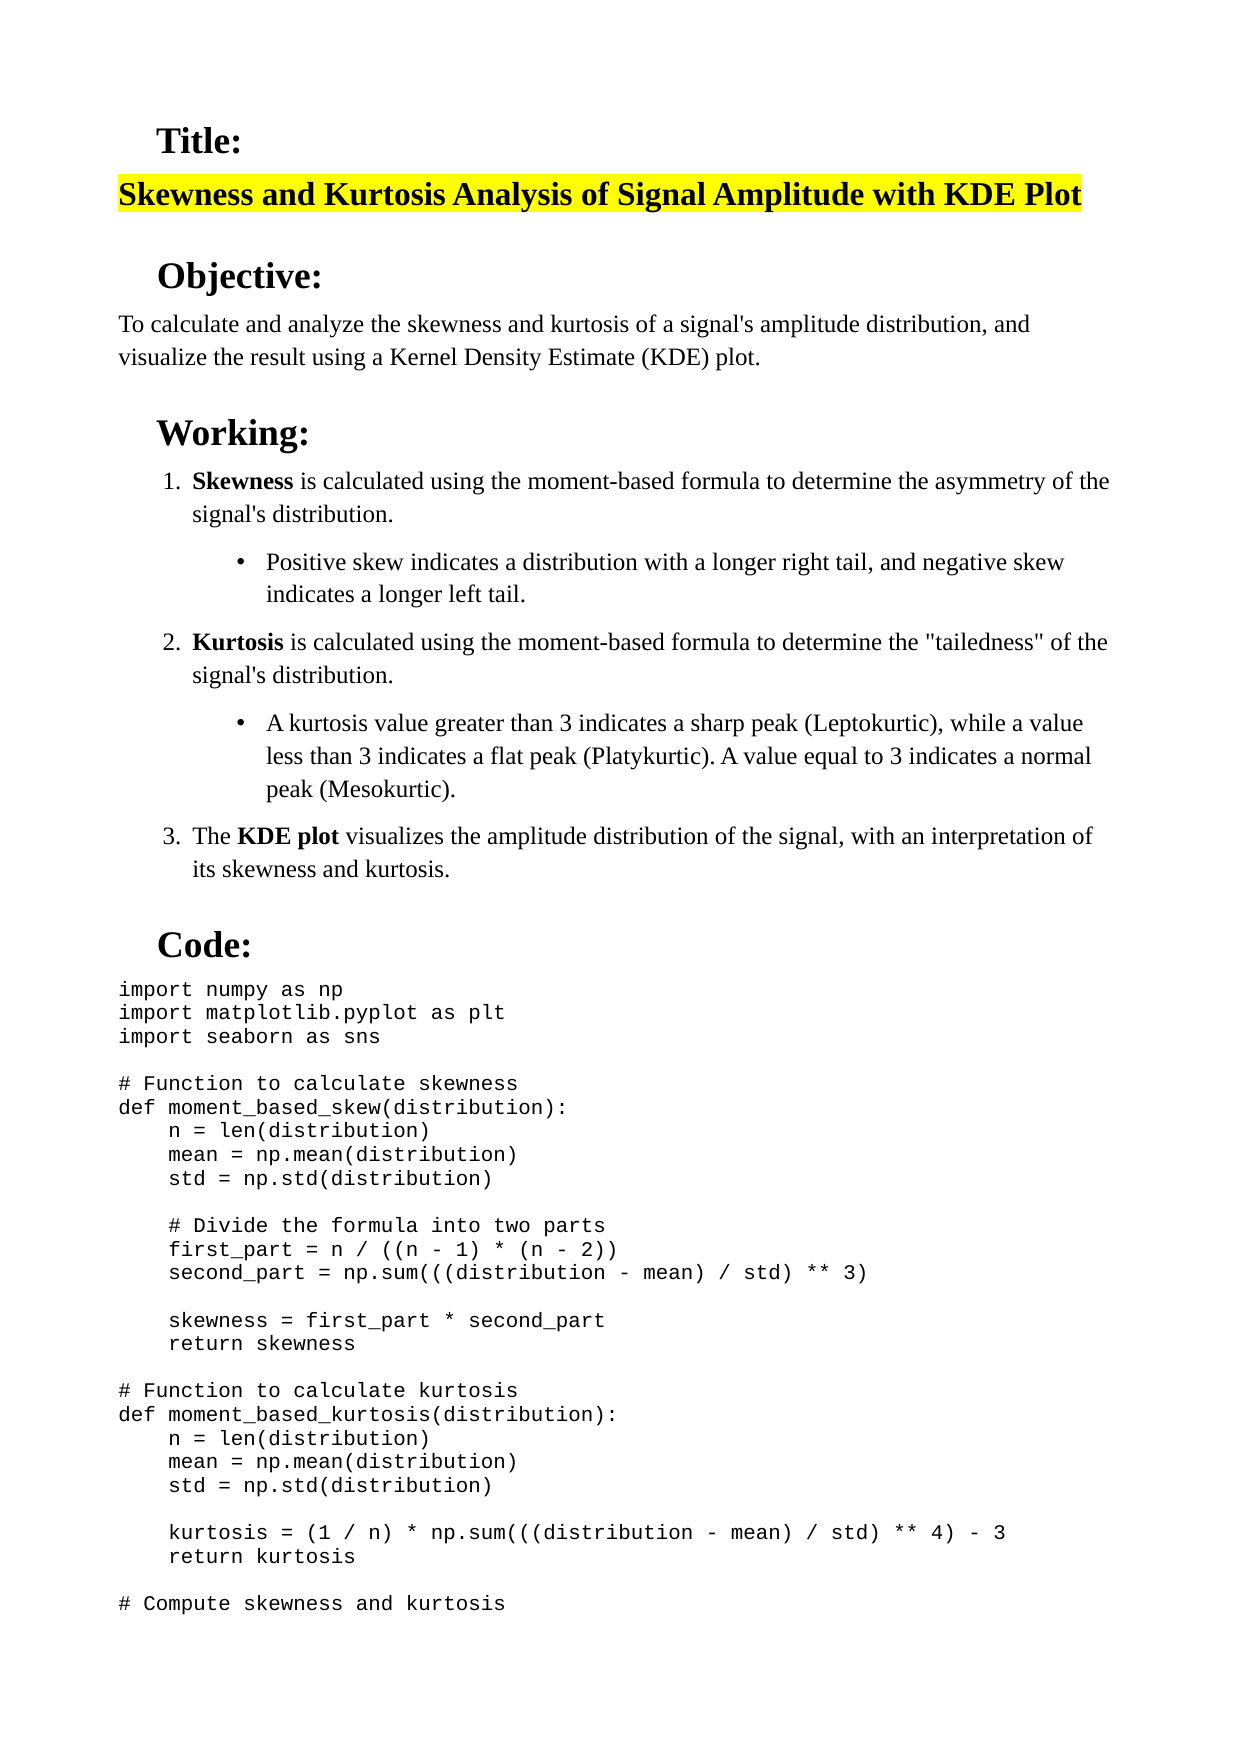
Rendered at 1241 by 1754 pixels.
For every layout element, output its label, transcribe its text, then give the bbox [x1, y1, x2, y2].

subtitle 🎯 Objective: [118, 253, 1122, 296]
subtitle 📄 Title: [118, 118, 1122, 161]
list Skewness is calculated using the moment-based formula to determine the asymmetry of the signal's distribution. [162, 466, 1122, 528]
list Kurtosis is calculated using the moment-based formula to determine the "tailedness" of the signal's distribution. [162, 627, 1122, 689]
text def moment_based_kurtosis(distribution): [118, 1404, 1122, 1428]
text def moment_based_skew(distribution): [118, 1097, 1122, 1120]
text # Compute skewness and kurtosis [118, 1593, 1122, 1617]
text # Function to calculate kurtosis [118, 1381, 1122, 1404]
text # Function to calculate skewness [118, 1073, 1122, 1097]
text Skewness and Kurtosis Analysis of Signal Amplitude with KDE Plot [118, 174, 1122, 212]
subtitle 🔧 Working: [118, 410, 1122, 453]
text n = len(distribution) [118, 1428, 1122, 1451]
text # Divide the formula into two parts [118, 1215, 1122, 1239]
text return kurtosis [118, 1546, 1122, 1570]
text import matplotlib.pyplot as plt [118, 1002, 1122, 1026]
text mean = np.mean(distribution) [118, 1144, 1122, 1168]
text skewness = first_part * second_part [118, 1309, 1122, 1333]
text To calculate and analyze the skewness and kurtosis of a signal's amplitude distribution, and visualize the result using a Kernel Density Estimate (KDE) plot. [118, 309, 1122, 371]
text mean = np.mean(distribution) [118, 1451, 1122, 1475]
text import numpy as np [118, 978, 1122, 1002]
text return skewness [118, 1333, 1122, 1357]
list The KDE plot visualizes the amplitude distribution of the signal, with an interpretation of its skewness and kurtosis. [162, 821, 1122, 883]
text second_part = np.sum(((distribution - mean) / std) ** 3) [118, 1262, 1122, 1286]
text import seaborn as sns [118, 1026, 1122, 1049]
text kurtosis = (1 / n) * np.sum(((distribution - mean) / std) ** 4) - 3 [118, 1522, 1122, 1546]
text first_part = n / ((n - 1) * (n - 2)) [118, 1239, 1122, 1262]
text std = np.std(distribution) [118, 1168, 1122, 1191]
text std = np.std(distribution) [118, 1475, 1122, 1499]
list A kurtosis value greater than 3 indicates a sharp peak (Leptokurtic), while a value less than 3 indicates a flat peak (Platykurtic). A value equal to 3 indicates a normal peak (Mesokurtic). [236, 708, 1122, 803]
text n = len(distribution) [118, 1120, 1122, 1144]
subtitle 🧠 Code: [118, 923, 1122, 966]
list Positive skew indicates a distribution with a longer right tail, and negative skew indicates a longer left tail. [236, 547, 1122, 608]
